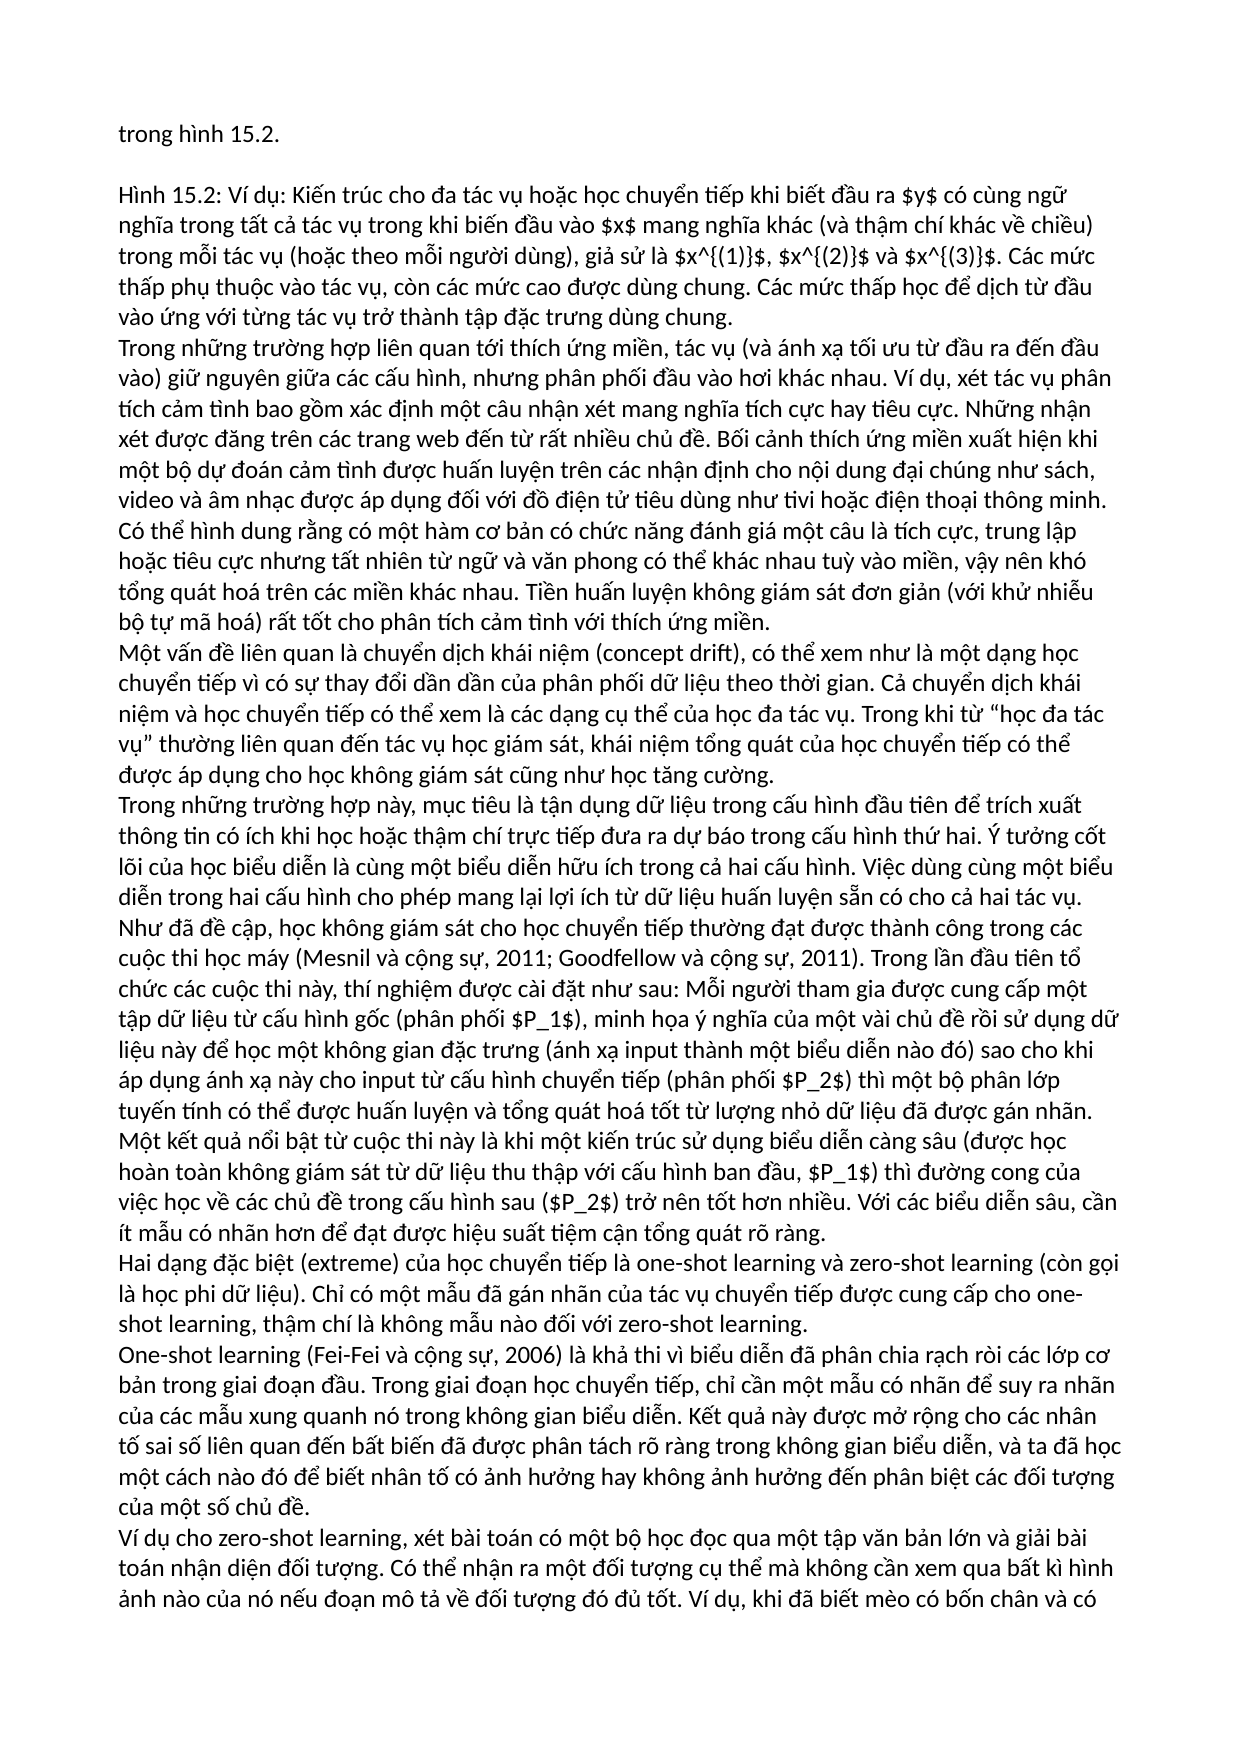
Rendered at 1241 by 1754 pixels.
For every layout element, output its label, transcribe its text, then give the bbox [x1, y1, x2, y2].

text Một vấn đề liên quan là chuyển dịch khái niệm (concept drift), có thể xem như là một dạng học chuyển tiếp vì có sự thay đổi dần dần của phân phối dữ liệu theo thời gian. Cả chuyển dịch khái niệm và học chuyển tiếp có thể xem là các dạng cụ thể của học đa tác vụ. Trong khi từ “học đa tác vụ” thường liên quan đến tác vụ học giám sát, khái niệm tổng quát của học chuyển tiếp có thể được áp dụng cho học không giám sát cũng như học tăng cường. [118, 637, 1122, 789]
text trong hình 15.2. [118, 118, 1122, 149]
text Hai dạng đặc biệt (extreme) của học chuyển tiếp là one-shot learning và zero-shot learning (còn gọi là học phi dữ liệu). Chỉ có một mẫu đã gán nhãn của tác vụ chuyển tiếp được cung cấp cho one-shot learning, thậm chí là không mẫu nào đối với zero-shot learning. [118, 1247, 1122, 1339]
text One-shot learning (Fei-Fei và cộng sự, 2006) là khả thi vì biểu diễn đã phân chia rạch ròi các lớp cơ bản trong giai đoạn đầu. Trong giai đoạn học chuyển tiếp, chỉ cần một mẫu có nhãn để suy ra nhãn của các mẫu xung quanh nó trong không gian biểu diễn. Kết quả này được mở rộng cho các nhân tố sai số liên quan đến bất biến đã được phân tách rõ ràng trong không gian biểu diễn, và ta đã học một cách nào đó để biết nhân tố có ảnh hưởng hay không ảnh hưởng đến phân biệt các đối tượng của một số chủ đề. [118, 1339, 1122, 1522]
text Trong những trường hợp liên quan tới thích ứng miền, tác vụ (và ánh xạ tối ưu từ đầu ra đến đầu vào) giữ nguyên giữa các cấu hình, nhưng phân phối đầu vào hơi khác nhau. Ví dụ, xét tác vụ phân tích cảm tình bao gồm xác định một câu nhận xét mang nghĩa tích cực hay tiêu cực. Những nhận xét được đăng trên các trang web đến từ rất nhiều chủ đề. Bối cảnh thích ứng miền xuất hiện khi một bộ dự đoán cảm tình được huấn luyện trên các nhận định cho nội dung đại chúng như sách, video và âm nhạc được áp dụng đối với đồ điện tử tiêu dùng như tivi hoặc điện thoại thông minh. Có thể hình dung rằng có một hàm cơ bản có chức năng đánh giá một câu là tích cực, trung lập hoặc tiêu cực nhưng tất nhiên từ ngữ và văn phong có thể khác nhau tuỳ vào miền, vậy nên khó tổng quát hoá trên các miền khác nhau. Tiền huấn luyện không giám sát đơn giản (với khử nhiễu bộ tự mã hoá) rất tốt cho phân tích cảm tình với thích ứng miền. [118, 332, 1122, 637]
text Hình 15.2: Ví dụ: Kiến trúc cho đa tác vụ hoặc học chuyển tiếp khi biết đầu ra $y$ có cùng ngữ nghĩa trong tất cả tác vụ trong khi biến đầu vào $x$ mang nghĩa khác (và thậm chí khác về chiều) trong mỗi tác vụ (hoặc theo mỗi người dùng), giả sử là $x^{(1)}$, $x^{(2)}$ và $x^{(3)}$. Các mức thấp phụ thuộc vào tác vụ, còn các mức cao được dùng chung. Các mức thấp học để dịch từ đầu vào ứng với từng tác vụ trở thành tập đặc trưng dùng chung. [118, 179, 1122, 332]
text Trong những trường hợp này, mục tiêu là tận dụng dữ liệu trong cấu hình đầu tiên để trích xuất thông tin có ích khi học hoặc thậm chí trực tiếp đưa ra dự báo trong cấu hình thứ hai. Ý tưởng cốt lõi của học biểu diễn là cùng một biểu diễn hữu ích trong cả hai cấu hình. Việc dùng cùng một biểu diễn trong hai cấu hình cho phép mang lại lợi ích từ dữ liệu huấn luyện sẵn có cho cả hai tác vụ. [118, 789, 1122, 912]
text Như đã đề cập, học không giám sát cho học chuyển tiếp thường đạt được thành công trong các cuộc thi học máy (Mesnil và cộng sự, 2011; Goodfellow và cộng sự, 2011). Trong lần đầu tiên tổ chức các cuộc thi này, thí nghiệm được cài đặt như sau: Mỗi người tham gia được cung cấp một tập dữ liệu từ cấu hình gốc (phân phối $P_1$), minh họa ý nghĩa của một vài chủ đề rồi sử dụng dữ liệu này để học một không gian đặc trưng (ánh xạ input thành một biểu diễn nào đó) sao cho khi áp dụng ánh xạ này cho input từ cấu hình chuyển tiếp (phân phối $P_2$) thì một bộ phân lớp tuyến tính có thể được huấn luyện và tổng quát hoá tốt từ lượng nhỏ dữ liệu đã được gán nhãn. Một kết quả nổi bật từ cuộc thi này là khi một kiến trúc sử dụng biểu diễn càng sâu (được học hoàn toàn không giám sát từ dữ liệu thu thập với cấu hình ban đầu, $P_1$) thì đường cong của việc học về các chủ đề trong cấu hình sau ($P_2$) trở nên tốt hơn nhiều. Với các biểu diễn sâu, cần ít mẫu có nhãn hơn để đạt được hiệu suất tiệm cận tổng quát rõ ràng. [118, 912, 1122, 1247]
text Ví dụ cho zero-shot learning, xét bài toán có một bộ học đọc qua một tập văn bản lớn và giải bài toán nhận diện đối tượng. Có thể nhận ra một đối tượng cụ thể mà không cần xem qua bất kì hình ảnh nào của nó nếu đoạn mô tả về đối tượng đó đủ tốt. Ví dụ, khi đã biết mèo có bốn chân và có [118, 1522, 1122, 1614]
